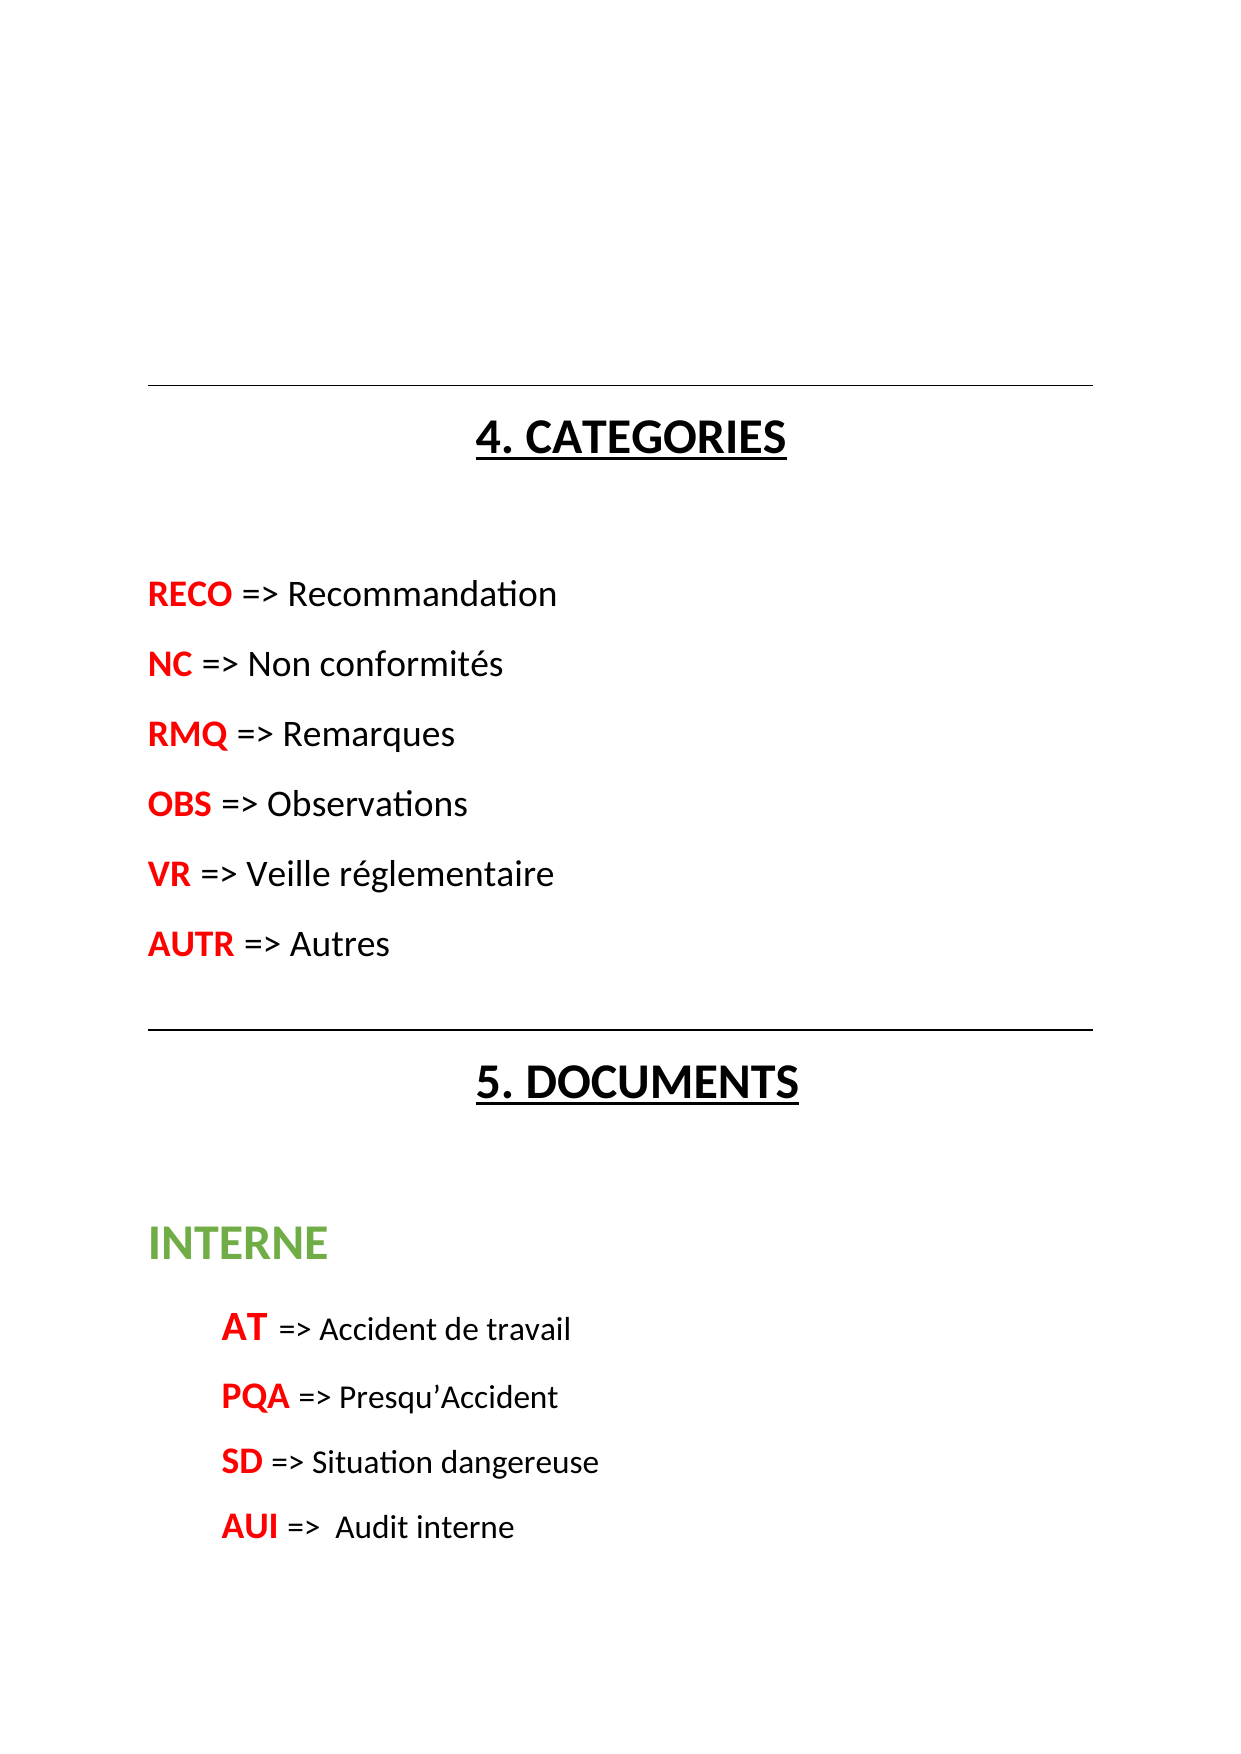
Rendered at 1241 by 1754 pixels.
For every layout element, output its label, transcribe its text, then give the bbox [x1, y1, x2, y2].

text NC => Non conformités [148, 636, 1093, 687]
text AUI => Audit interne [148, 1502, 1093, 1548]
text 4. CATEGORIES [148, 405, 1093, 466]
text OBS => Observations [148, 776, 1093, 827]
text SD => Situation dangereuse [148, 1437, 1093, 1483]
text VR => Veille réglementaire [148, 846, 1093, 897]
text AT => Accident de travail [148, 1292, 1093, 1353]
text RECO => Recommandation [148, 566, 1093, 617]
text PQA => Presqu’Accident [148, 1372, 1093, 1418]
text 5. DOCUMENTS [148, 1049, 1093, 1111]
text INTERNE [148, 1211, 1093, 1272]
text RMQ => Remarques [148, 706, 1093, 757]
text AUTR => Autres [148, 916, 1093, 967]
